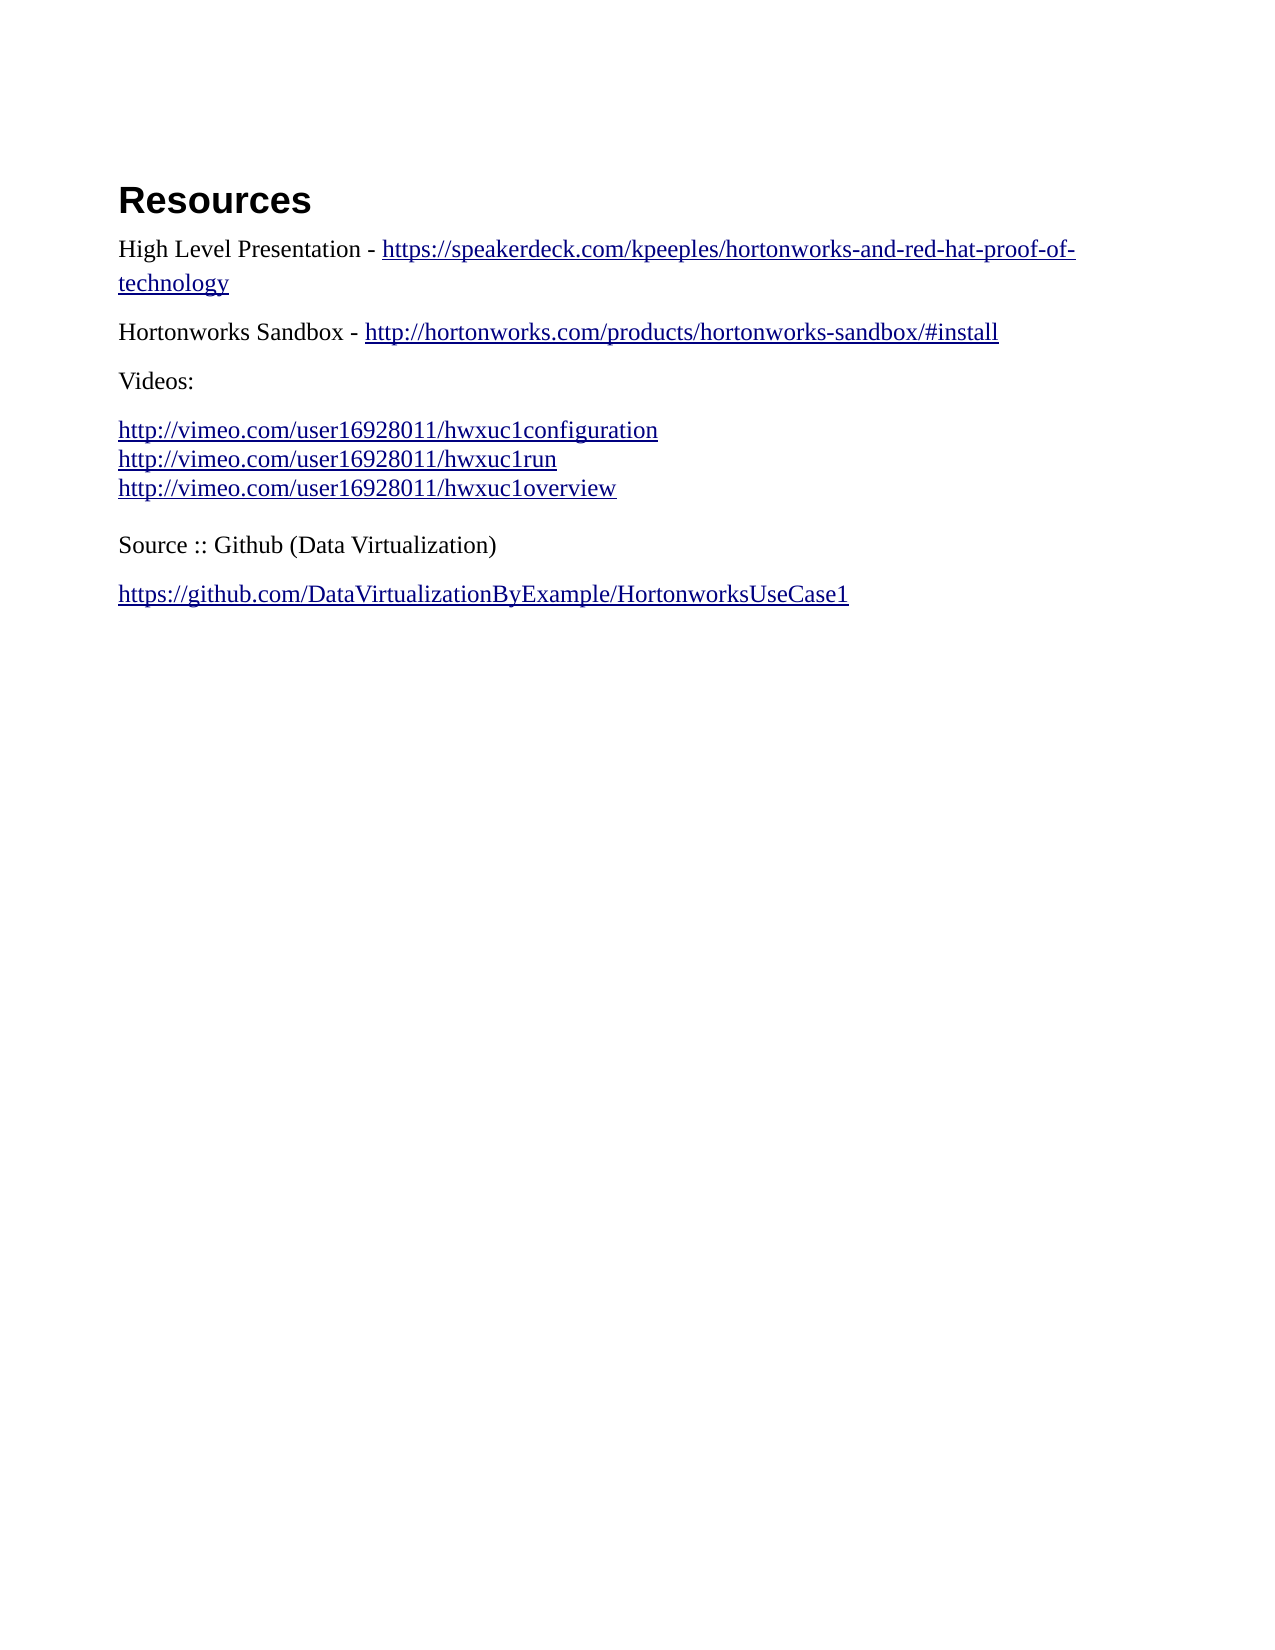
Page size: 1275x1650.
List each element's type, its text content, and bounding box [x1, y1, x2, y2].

text http://vimeo.com/user16928011/hwxuc1configuration [118, 415, 1157, 444]
text http://vimeo.com/user16928011/hwxuc1run [118, 444, 1157, 473]
text Source :: Github (Data Virtualization) [118, 530, 1157, 559]
text Hortonworks Sandbox - http://hortonworks.com/products/hortonworks-sandbox/#install [118, 317, 1157, 346]
text https://github.com/DataVirtualizationByExample/HortonworksUseCase1 [118, 579, 1157, 608]
text http://vimeo.com/user16928011/hwxuc1overview [118, 473, 1157, 502]
text Videos: [118, 366, 1157, 395]
text High Level Presentation - https://speakerdeck.com/kpeeples/hortonworks-and-red-hat-proof-of-technology [118, 234, 1157, 297]
subtitle Resources [118, 178, 1157, 221]
